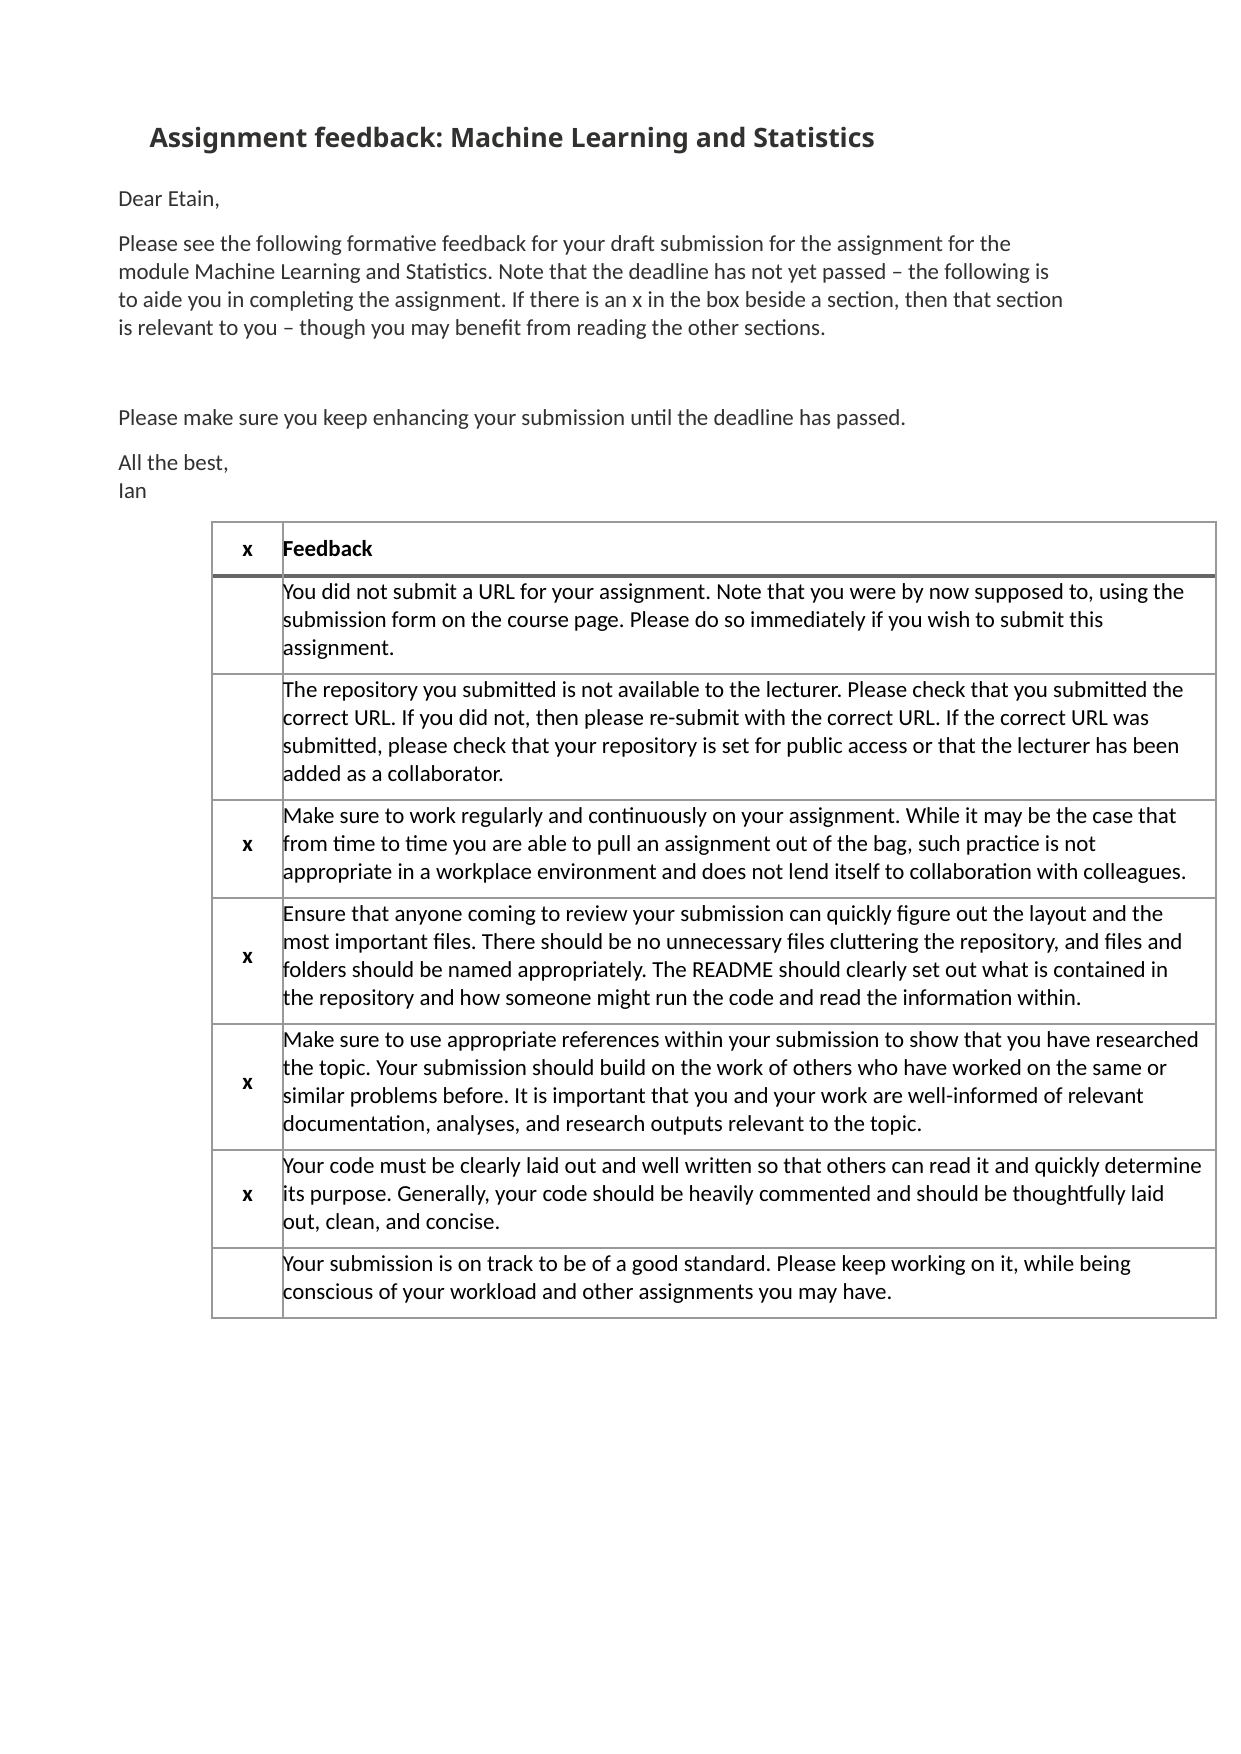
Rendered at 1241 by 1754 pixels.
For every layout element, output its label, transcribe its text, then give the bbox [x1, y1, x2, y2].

text Assignment feedback: Machine Learning and Statistics [149, 118, 1091, 156]
text Dear Etain, [118, 184, 1066, 212]
table_cell [213, 1249, 282, 1317]
table_cell Make sure to use appropriate references within your submission to show that you have researched the topic. Your submission should build on the work of others who have worked on the same or similar problems before. It is important that you and your work are well-informed of relevant documentation, analyses, and research outputs relevant to the topic. [284, 1025, 1215, 1149]
table_cell [213, 578, 282, 673]
table_cell Make sure to work regularly and continuously on your assignment. While it may be the case that from time to time you are able to pull an assignment out of the bag, such practice is not appropriate in a workplace environment and does not lend itself to collaboration with colleagues. [284, 801, 1215, 897]
table_cell Ensure that anyone coming to review your submission can quickly figure out the layout and the most important files. There should be no unnecessary files cluttering the repository, and files and folders should be named appropriately. The README should clearly set out what is contained in the repository and how someone might run the code and read the information within. [284, 899, 1215, 1023]
table_cell x [213, 1025, 282, 1149]
table_cell Your submission is on track to be of a good standard. Please keep working on it, while being conscious of your workload and other assignments you may have. [284, 1249, 1215, 1317]
table_cell Your code must be clearly laid out and well written so that others can read it and quickly determine its purpose. Generally, your code should be heavily commented and should be thoughtfully laid out, clean, and concise. [284, 1151, 1215, 1247]
table_cell [213, 675, 282, 799]
table_cell You did not submit a URL for your assignment. Note that you were by now supposed to, using the submission form on the course page. Please do so immediately if you wish to submit this assignment. [284, 578, 1215, 673]
table_cell x [213, 899, 282, 1023]
text All the best, [118, 448, 1066, 476]
table_cell The repository you submitted is not available to the lecturer. Please check that you submitted the correct URL. If you did not, then please re-submit with the correct URL. If the correct URL was submitted, please check that your repository is set for public access or that the lecturer has been added as a collaborator. [284, 675, 1215, 799]
text Please make sure you keep enhancing your submission until the deadline has passed. [118, 403, 1066, 431]
table_header Feedback [284, 523, 1215, 574]
text Please see the following formative feedback for your draft submission for the assignment for the module Machine Learning and Statistics. Note that the deadline has not yet passed – the following is to aide you in completing the assignment. If there is an x in the box beside a section, then that section is relevant to you – though you may benefit from reading the other sections. [118, 229, 1066, 341]
table_cell x [213, 1151, 282, 1247]
table_header x [213, 523, 282, 574]
table_cell x [213, 801, 282, 897]
text Ian [118, 476, 1066, 504]
